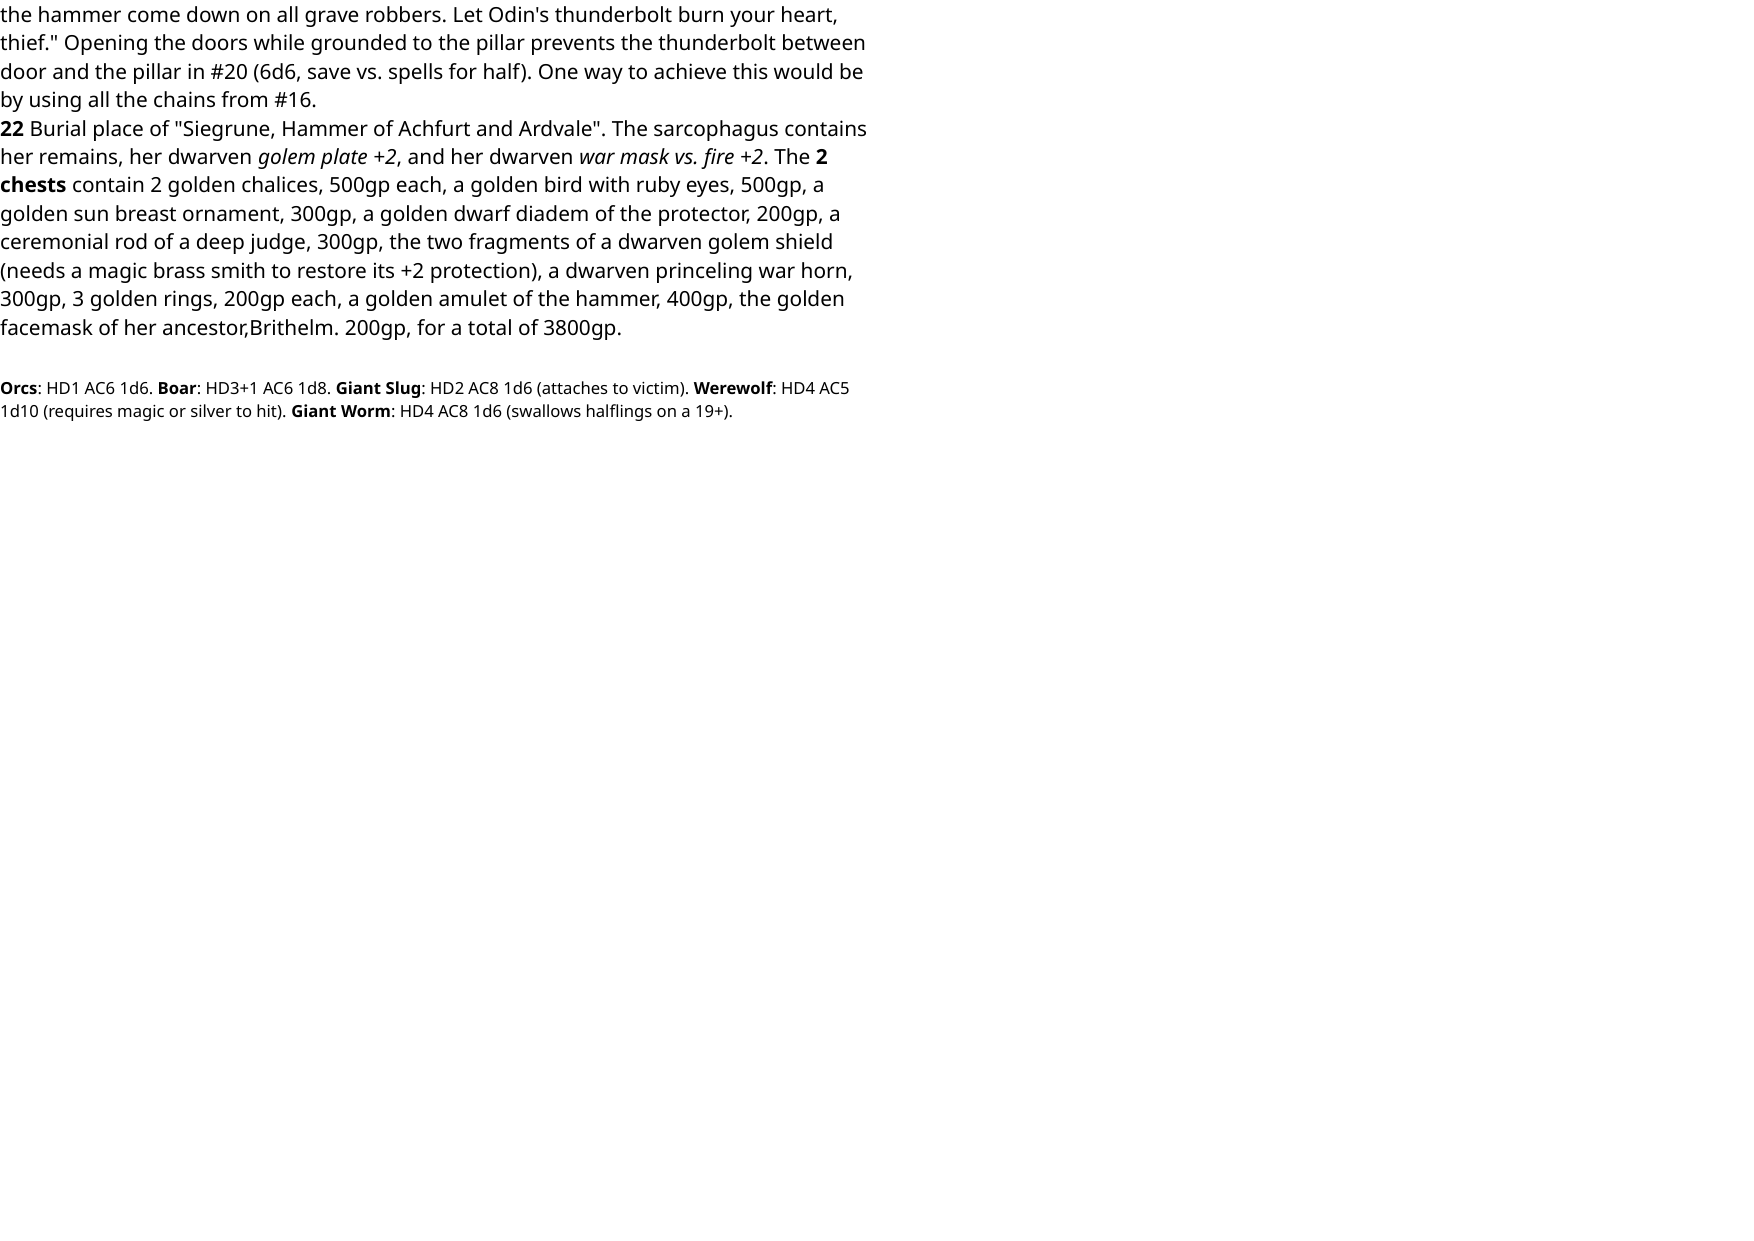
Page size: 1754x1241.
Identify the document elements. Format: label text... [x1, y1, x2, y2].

text the hammer come down on all grave robbers. Let Odin's thunderbolt burn your heart, thief." Opening the doors while grounded to the pillar prevents the thunderbolt between door and the pillar in #20 (6d6, save vs. spells for half). One way to achieve this would be by using all the chains from #16. [0, 0, 871, 114]
text Orcs: HD1 AC6 1d6. Boar: HD3+1 AC6 1d8. Giant Slug: HD2 AC8 1d6 (attaches to victim). Werewolf: HD4 AC5 1d10 (requires magic or silver to hit). Giant Worm: HD4 AC8 1d6 (swallows halflings on a 19+). [0, 377, 871, 422]
text 22 Burial place of "Siegrune, Hammer of Achfurt and Ardvale". The sarcophagus contains her remains, her dwarven golem plate +2, and her dwarven war mask vs. fire +2. The 2 chests contain 2 golden chalices, 500gp each, a golden bird with ruby eyes, 500gp, a golden sun breast ornament, 300gp, a golden dwarf diadem of the protector, 200gp, a ceremonial rod of a deep judge, 300gp, the two fragments of a dwarven golem shield (needs a magic brass smith to restore its +2 protection), a dwarven princeling war horn, 300gp, 3 golden rings, 200gp each, a golden amulet of the hammer, 400gp, the golden facemask of her ancestor,Brithelm. 200gp, for a total of 3800gp. [0, 114, 871, 341]
